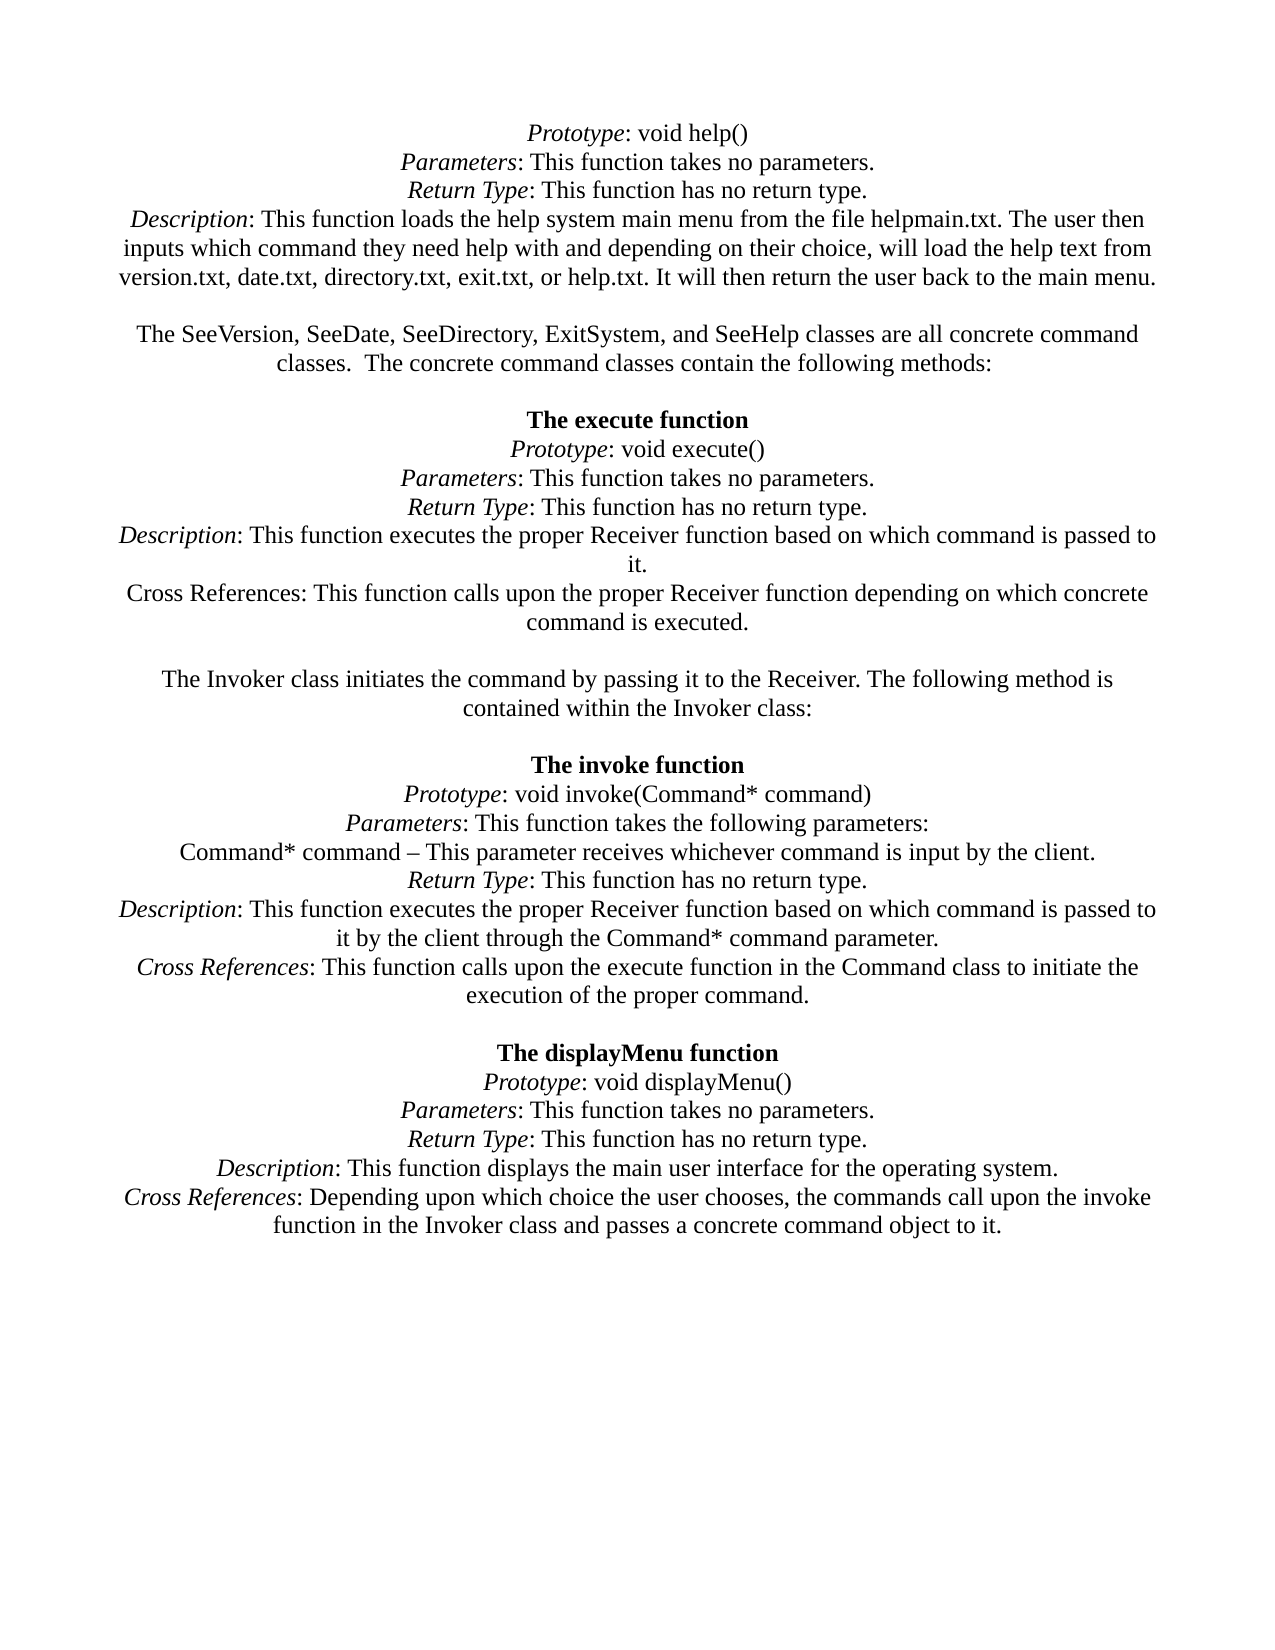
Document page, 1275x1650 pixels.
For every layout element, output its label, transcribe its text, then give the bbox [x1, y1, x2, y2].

text The execute function [118, 406, 1157, 434]
text The displayMenu function [118, 1038, 1157, 1067]
text Prototype: void help() [118, 118, 1157, 147]
text Cross References: This function calls upon the execute function in the Command class to initiate the execution of the proper command. [118, 952, 1157, 1009]
text Cross References: This function calls upon the proper Receiver function depending on which concrete command is executed. [118, 578, 1157, 636]
text Cross References: Depending upon which choice the user chooses, the commands call upon the invoke function in the Invoker class and passes a concrete command object to it. [118, 1182, 1157, 1239]
text The Invoker class initiates the command by passing it to the Receiver. The following method is contained within the Invoker class: [118, 664, 1157, 722]
text Parameters: This function takes no parameters. [118, 147, 1157, 176]
text Description: This function loads the help system main menu from the file helpmain.txt. The user then inputs which command they need help with and depending on their choice, will load the help text from version.txt, date.txt, directory.txt, exit.txt, or help.txt. It will then return the user back to the main menu. [118, 204, 1157, 291]
text Return Type: This function has no return type. [118, 866, 1157, 894]
text Parameters: This function takes no parameters. [118, 1096, 1157, 1124]
text Description: This function executes the proper Receiver function based on which command is passed to it by the client through the Command* command parameter. [118, 894, 1157, 952]
text Parameters: This function takes the following parameters: [118, 808, 1157, 837]
text Command* command – This parameter receives whichever command is input by the client. [118, 837, 1157, 866]
text Parameters: This function takes no parameters. [118, 463, 1157, 492]
text The SeeVersion, SeeDate, SeeDirectory, ExitSystem, and SeeHelp classes are all concrete command classes. The concrete command classes contain the following methods: [118, 319, 1157, 377]
text Description: This function displays the main user interface for the operating system. [118, 1153, 1157, 1182]
text Return Type: This function has no return type. [118, 176, 1157, 204]
text Return Type: This function has no return type. [118, 1124, 1157, 1153]
text Description: This function executes the proper Receiver function based on which command is passed to it. [118, 521, 1157, 578]
text Prototype: void displayMenu() [118, 1067, 1157, 1096]
text Prototype: void invoke(Command* command) [118, 779, 1157, 808]
text Return Type: This function has no return type. [118, 492, 1157, 521]
text The invoke function [118, 751, 1157, 779]
text Prototype: void execute() [118, 434, 1157, 463]
